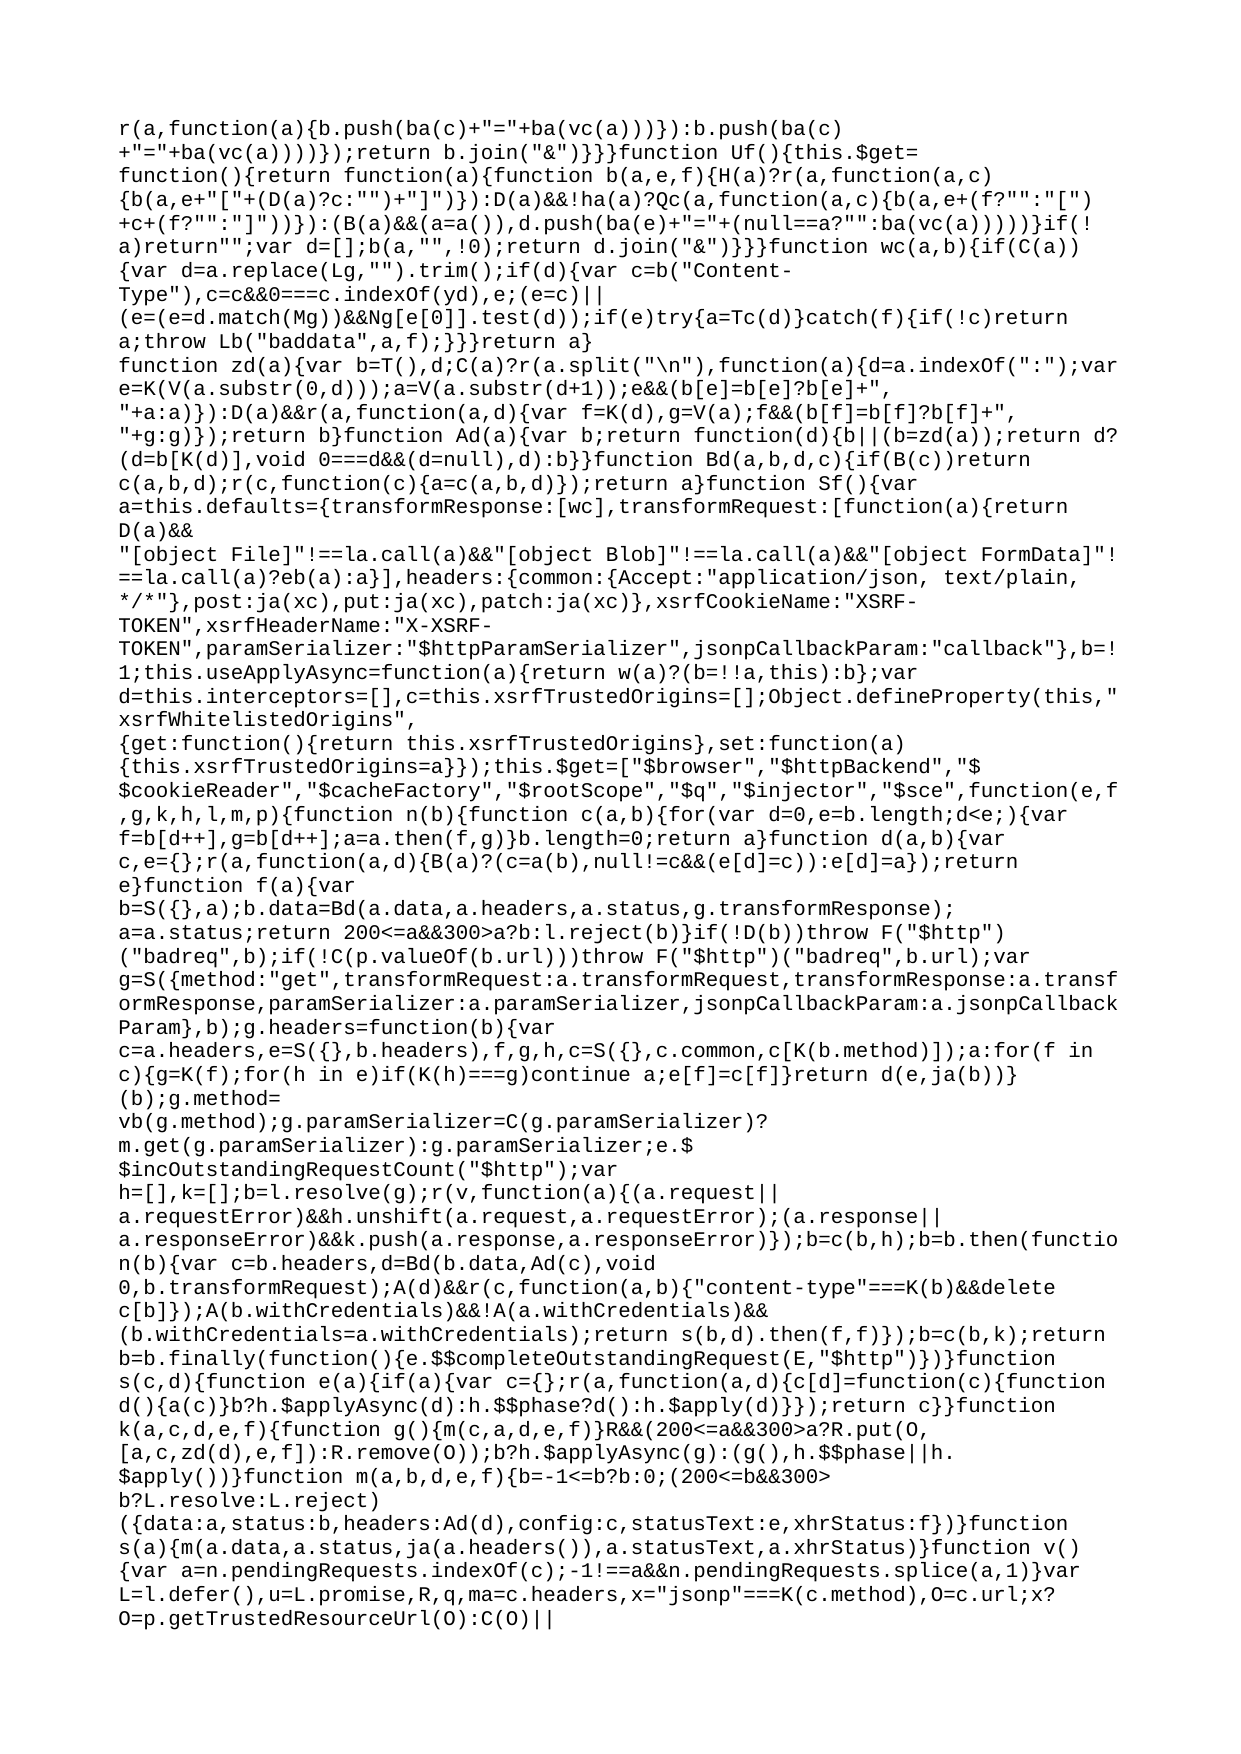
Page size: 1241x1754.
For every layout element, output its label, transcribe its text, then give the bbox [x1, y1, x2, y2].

text function zd(a){var b=T(),d;C(a)?r(a.split("\n"),function(a){d=a.indexOf(":");var e=K(V(a.substr(0,d)));a=V(a.substr(d+1));e&&(b[e]=b[e]?b[e]+", "+a:a)}):D(a)&&r(a,function(a,d){var f=K(d),g=V(a);f&&(b[f]=b[f]?b[f]+", "+g:g)});return b}function Ad(a){var b;return function(d){b||(b=zd(a));return d?(d=b[K(d)],void 0===d&&(d=null),d):b}}function Bd(a,b,d,c){if(B(c))return c(a,b,d);r(c,function(c){a=c(a,b,d)});return a}function Sf(){var a=this.defaults={transformResponse:[wc],transformRequest:[function(a){return D(a)&& [118, 354, 1122, 544]
text function(){return function(a){function b(a,e,f){H(a)?r(a,function(a,c){b(a,e+"["+(D(a)?c:"")+"]")}):D(a)&&!ha(a)?Qc(a,function(a,c){b(a,e+(f?"":"[")+c+(f?"":"]"))}):(B(a)&&(a=a()),d.push(ba(e)+"="+(null==a?"":ba(vc(a)))))}if(!a)return"";var d=[];b(a,"",!0);return d.join("&")}}}function wc(a,b){if(C(a)){var d=a.replace(Lg,"").trim();if(d){var c=b("Content-Type"),c=c&&0===c.indexOf(yd),e;(e=c)||(e=(e=d.match(Mg))&&Ng[e[0]].test(d));if(e)try{a=Tc(d)}catch(f){if(!c)return a;throw Lb("baddata",a,f);}}}return a} [118, 165, 1122, 354]
text "[object File]"!==la.call(a)&&"[object Blob]"!==la.call(a)&&"[object FormData]"!==la.call(a)?eb(a):a}],headers:{common:{Accept:"application/json, text/plain, */*"},post:ja(xc),put:ja(xc),patch:ja(xc)},xsrfCookieName:"XSRF-TOKEN",xsrfHeaderName:"X-XSRF-TOKEN",paramSerializer:"$httpParamSerializer",jsonpCallbackParam:"callback"},b=!1;this.useApplyAsync=function(a){return w(a)?(b=!!a,this):b};var d=this.interceptors=[],c=this.xsrfTrustedOrigins=[];Object.defineProperty(this,"xsrfWhitelistedOrigins", [118, 544, 1122, 733]
text {get:function(){return this.xsrfTrustedOrigins},set:function(a){this.xsrfTrustedOrigins=a}});this.$get=["$browser","$httpBackend","$$cookieReader","$cacheFactory","$rootScope","$q","$injector","$sce",function(e,f,g,k,h,l,m,p){function n(b){function c(a,b){for(var d=0,e=b.length;d<e;){var f=b[d++],g=b[d++];a=a.then(f,g)}b.length=0;return a}function d(a,b){var c,e={};r(a,function(a,d){B(a)?(c=a(b),null!=c&&(e[d]=c)):e[d]=a});return e}function f(a){var b=S({},a);b.data=Bd(a.data,a.headers,a.status,g.transformResponse); [118, 733, 1122, 922]
text vb(g.method);g.paramSerializer=C(g.paramSerializer)?m.get(g.paramSerializer):g.paramSerializer;e.$$incOutstandingRequestCount("$http");var h=[],k=[];b=l.resolve(g);r(v,function(a){(a.request||a.requestError)&&h.unshift(a.request,a.requestError);(a.response||a.responseError)&&k.push(a.response,a.responseError)});b=c(b,h);b=b.then(function(b){var c=b.headers,d=Bd(b.data,Ad(c),void 0,b.transformRequest);A(d)&&r(c,function(a,b){"content-type"===K(b)&&delete c[b]});A(b.withCredentials)&&!A(a.withCredentials)&& [118, 1111, 1122, 1324]
text a=a.status;return 200<=a&&300>a?b:l.reject(b)}if(!D(b))throw F("$http")("badreq",b);if(!C(p.valueOf(b.url)))throw F("$http")("badreq",b.url);var g=S({method:"get",transformRequest:a.transformRequest,transformResponse:a.transformResponse,paramSerializer:a.paramSerializer,jsonpCallbackParam:a.jsonpCallbackParam},b);g.headers=function(b){var c=a.headers,e=S({},b.headers),f,g,h,c=S({},c.common,c[K(b.method)]);a:for(f in c){g=K(f);for(h in e)if(K(h)===g)continue a;e[f]=c[f]}return d(e,ja(b))}(b);g.method= [118, 922, 1122, 1111]
text r(a,function(a){b.push(ba(c)+"="+ba(vc(a)))}):b.push(ba(c)+"="+ba(vc(a))))});return b.join("&")}}}function Uf(){this.$get= [118, 118, 1122, 165]
text b?L.resolve:L.reject)({data:a,status:b,headers:Ad(d),config:c,statusText:e,xhrStatus:f})}function s(a){m(a.data,a.status,ja(a.headers()),a.statusText,a.xhrStatus)}function v(){var a=n.pendingRequests.indexOf(c);-1!==a&&n.pendingRequests.splice(a,1)}var L=l.defer(),u=L.promise,R,q,ma=c.headers,x="jsonp"===K(c.method),O=c.url;x?O=p.getTrustedResourceUrl(O):C(O)|| [118, 1489, 1122, 1631]
text (b.withCredentials=a.withCredentials);return s(b,d).then(f,f)});b=c(b,k);return b=b.finally(function(){e.$$completeOutstandingRequest(E,"$http")})}function s(c,d){function e(a){if(a){var c={};r(a,function(a,d){c[d]=function(c){function d(){a(c)}b?h.$applyAsync(d):h.$$phase?d():h.$apply(d)}});return c}}function k(a,c,d,e,f){function g(){m(c,a,d,e,f)}R&&(200<=a&&300>a?R.put(O,[a,c,zd(d),e,f]):R.remove(O));b?h.$applyAsync(g):(g(),h.$$phase||h.$apply())}function m(a,b,d,e,f){b=-1<=b?b:0;(200<=b&&300> [118, 1324, 1122, 1489]
